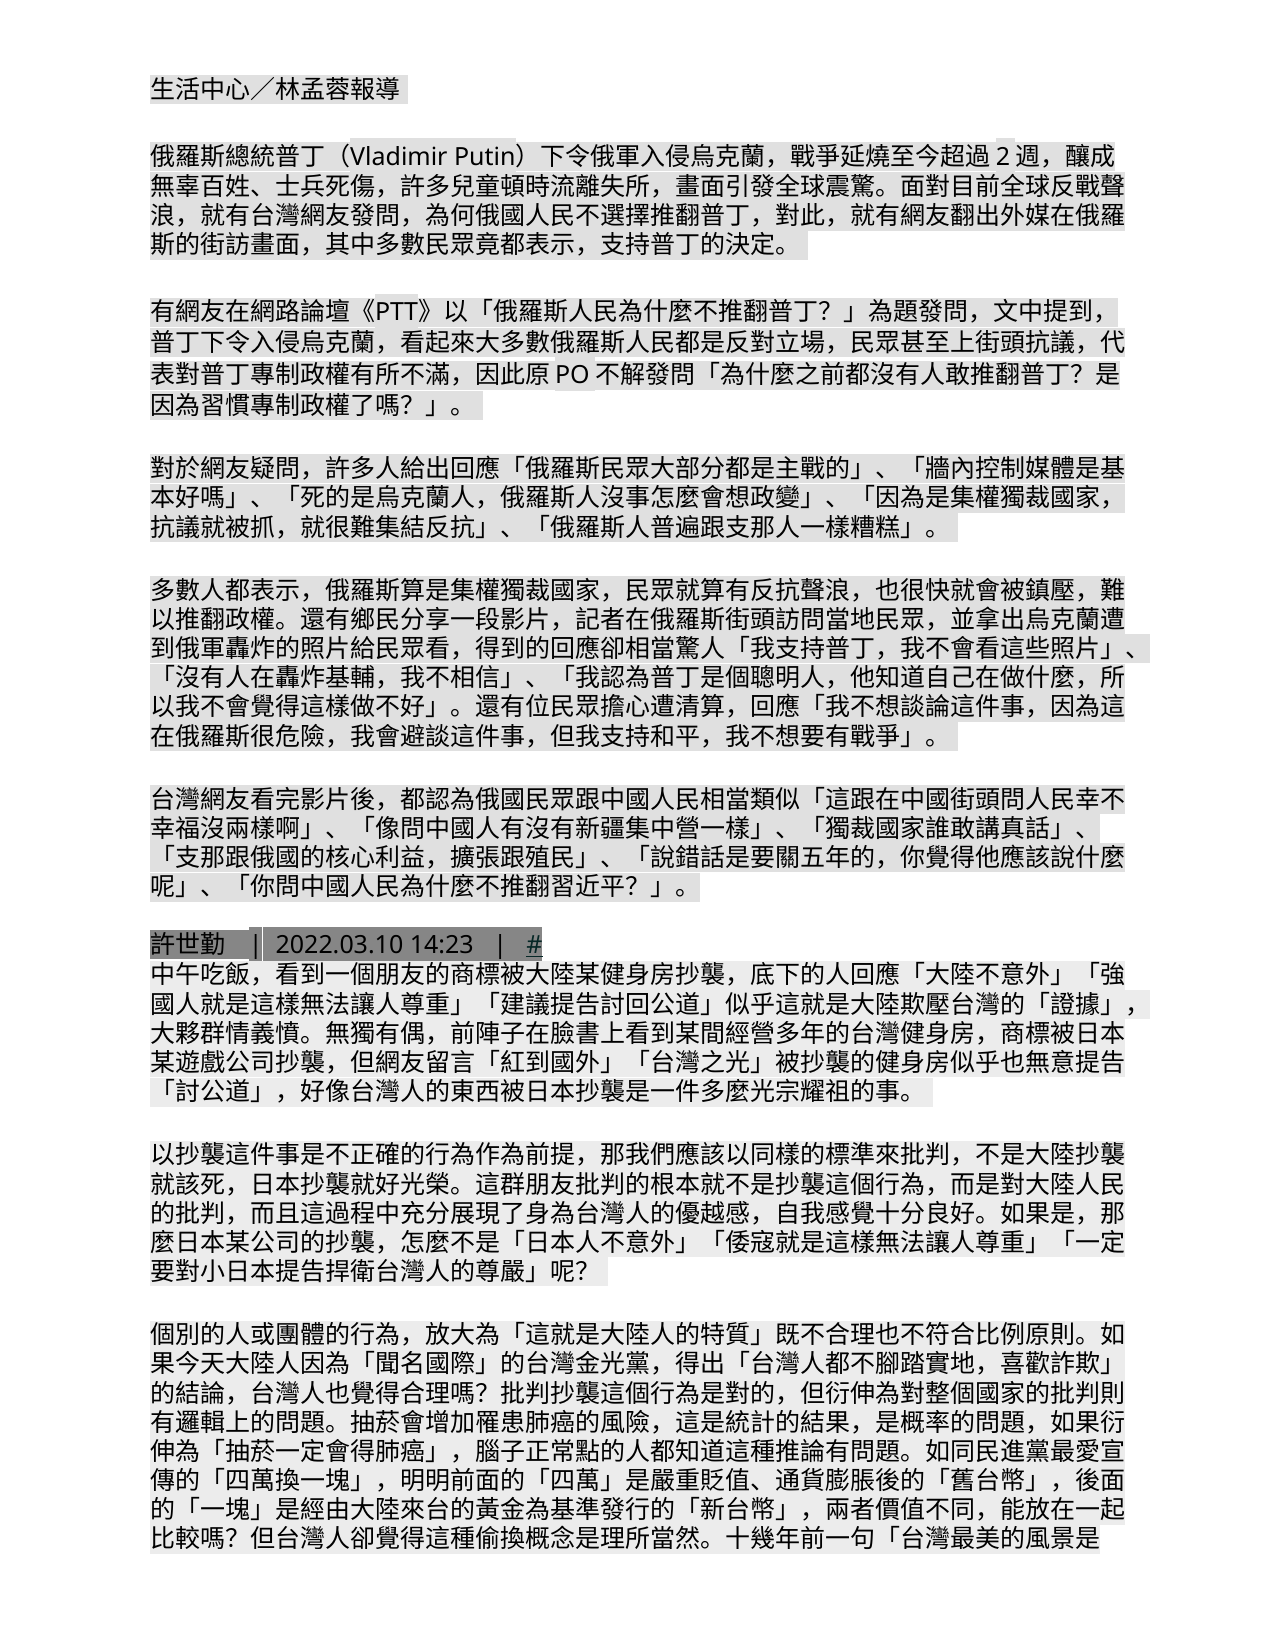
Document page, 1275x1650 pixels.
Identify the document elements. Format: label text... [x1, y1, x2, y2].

text 中午吃飯，看到一個朋友的商標被大陸某健身房抄襲，底下的人回應「大陸不意外」「強國人就是這樣無法讓人尊重」「建議提告討回公道」似乎這就是大陸欺壓台灣的「證據」，大夥群情義憤。無獨有偶，前陣子在臉書上看到某間經營多年的台灣健身房，商標被日本某遊戲公司抄襲，但網友留言「紅到國外」「台灣之光」被抄襲的健身房似乎也無意提告「討公道」，好像台灣人的東西被日本抄襲是一件多麼光宗耀祖的事。 以抄襲這件事是不正確的行為作為前提，那我們應該以同樣的標準來批判，不是大陸抄襲就該死，日本抄襲就好光榮。這群朋友批判的根本就不是抄襲這個行為，而是對大陸人民的批判，而且這過程中充分展現了身為台灣人的優越感，自我感覺十分良好。如果是，那麼日本某公司的抄襲，怎麼不是「日本人不意外」「倭寇就是這樣無法讓人尊重」「一定要對小日本提告捍衛台灣人的尊嚴」呢？ 個別的人或團體的行為，放大為「這就是大陸人的特質」既不合理也不符合比例原則。如果今天大陸人因為「聞名國際」的台灣金光黨，得出「台灣人都不腳踏實地，喜歡詐欺」的結論，台灣人也覺得合理嗎？批判抄襲這個行為是對的，但衍伸為對整個國家的批判則有邏輯上的問題。抽菸會增加罹患肺癌的風險，這是統計的結果，是概率的問題，如果衍伸為「抽菸一定會得肺癌」，腦子正常點的人都知道這種推論有問題。如同民進黨最愛宣傳的「四萬換一塊」，明明前面的「四萬」是嚴重貶值、通貨膨脹後的「舊台幣」，後面的「一塊」是經由大陸來台的黃金為基準發行的「新台幣」，兩者價值不同，能放在一起比較嗎？但台灣人卻覺得這種偷換概念是理所當然。十幾年前一句「台灣最美的風景是人」讓一堆台灣人爽歪歪，但多數台灣人的世界觀從邏輯上來看根本就是錯誤的，這只會不斷提高當局誤判局勢的風險。 [150, 961, 1125, 1554]
text 許世勤 | 2022.03.10 14:23 | # [150, 927, 1125, 961]
text 今天帶小孩在一家小館子吃飯，餐廳裏有台電視，正播放俄烏戰爭的 "新聞"，痛斥俄羅斯如何屠殺婦女兒童，如何殘暴，如何沿路射殺難民，如何舉世憤慨等等。小孩看得驚叫連連，我叫她們不要看也不要聽，我說這全是謊言。小孩想多問，我就簡單說了幾句，我說普丁很可憐，為我們挺身而出，飽受許多國家的集體霸凌與抹黑。 我跟小孩說，把拔看不慣黑白顛倒，於是昨天用英文寫了一封信給俄羅斯的駐台單位。小孩很驚奇，問我怎麼會認識俄羅斯政府？我說我不認識，我只是想在濁世滔滔一片抹黑聲中，表達我對他們的支持。 前兩天，美國夥同英國禁運俄羅斯石油，拜登義正辭嚴地說："俄羅斯的每一滴石油，全都是烏克蘭人民的鮮血"。你聽了，心裏有何感想？你會覺得人性真美妙？還是醜陋不堪？ 我平常很不喜歡看所謂恐怖片，因為根本一點都不恐怖，裝神弄鬼地灑狗血，故意弄得大小聲想嚇人，實在有夠低級無聊。真正的恐怖就在現實生活中，製造中心就是美國白宮。它的邪惡、陰狠、血腥與殘暴，根本看不見底。 我轉頭問學姊說："妳看，一個人如果從小每天接收像這樣一種鋪天蓋地的謊言，如何可能不腦殘？" 各位不妨看看底下這些人，你是不是會很絕望？人怎麼會普遍愚蠢到這種地步？蠢不可怕，可怕的是缺乏病識感，明明很蠢，蠢到流汁化膿，蠢到不可思議，但卻以為自己好聰明而且好幸福，生長在民主自由的文明國度，同時以為別人好笨好無知好可憐，被獨裁政權給洗腦了鎮壓了。 陳真 2022. 03. 11. ====================== 全球反戰「為何不推翻普丁？」網看俄國街訪秒懂 民視新聞網 2022年3月10日 生活中心／林孟蓉報導 俄羅斯總統普丁（Vladimir Putin）下令俄軍入侵烏克蘭，戰爭延燒至今超過2週，釀成無辜百姓、士兵死傷，許多兒童頓時流離失所，畫面引發全球震驚。面對目前全球反戰聲浪，就有台灣網友發問，為何俄國人民不選擇推翻普丁，對此，就有網友翻出外媒在俄羅斯的街訪畫面，其中多數民眾竟都表示，支持普丁的決定。 有網友在網路論壇《PTT》以「俄羅斯人民為什麼不推翻普丁？」為題發問，文中提到，普丁下令入侵烏克蘭，看起來大多數俄羅斯人民都是反對立場，民眾甚至上街頭抗議，代表對普丁專制政權有所不滿，因此原PO不解發問「為什麼之前都沒有人敢推翻普丁？是因為習慣專制政權了嗎？」。 對於網友疑問，許多人給出回應「俄羅斯民眾大部分都是主戰的」、「牆內控制媒體是基本好嗎」、「死的是烏克蘭人，俄羅斯人沒事怎麼會想政變」、「因為是集權獨裁國家，抗議就被抓，就很難集結反抗」、「俄羅斯人普遍跟支那人一樣糟糕」。 多數人都表示，俄羅斯算是集權獨裁國家，民眾就算有反抗聲浪，也很快就會被鎮壓，難以推翻政權。還有鄉民分享一段影片，記者在俄羅斯街頭訪問當地民眾，並拿出烏克蘭遭到俄軍轟炸的照片給民眾看，得到的回應卻相當驚人「我支持普丁，我不會看這些照片」、「沒有人在轟炸基輔，我不相信」、「我認為普丁是個聰明人，他知道自己在做什麼，所以我不會覺得這樣做不好」。還有位民眾擔心遭清算，回應「我不想談論這件事，因為這在俄羅斯很危險，我會避談這件事，但我支持和平，我不想要有戰爭」。 台灣網友看完影片後，都認為俄國民眾跟中國人民相當類似「這跟在中國街頭問人民幸不幸福沒兩樣啊」、「像問中國人有沒有新疆集中營一樣」、「獨裁國家誰敢講真話」、「支那跟俄國的核心利益，擴張跟殖民」、「說錯話是要關五年的，你覺得他應該說什麼呢」、「你問中國人民為什麼不推翻習近平？」。 [150, 75, 1125, 902]
